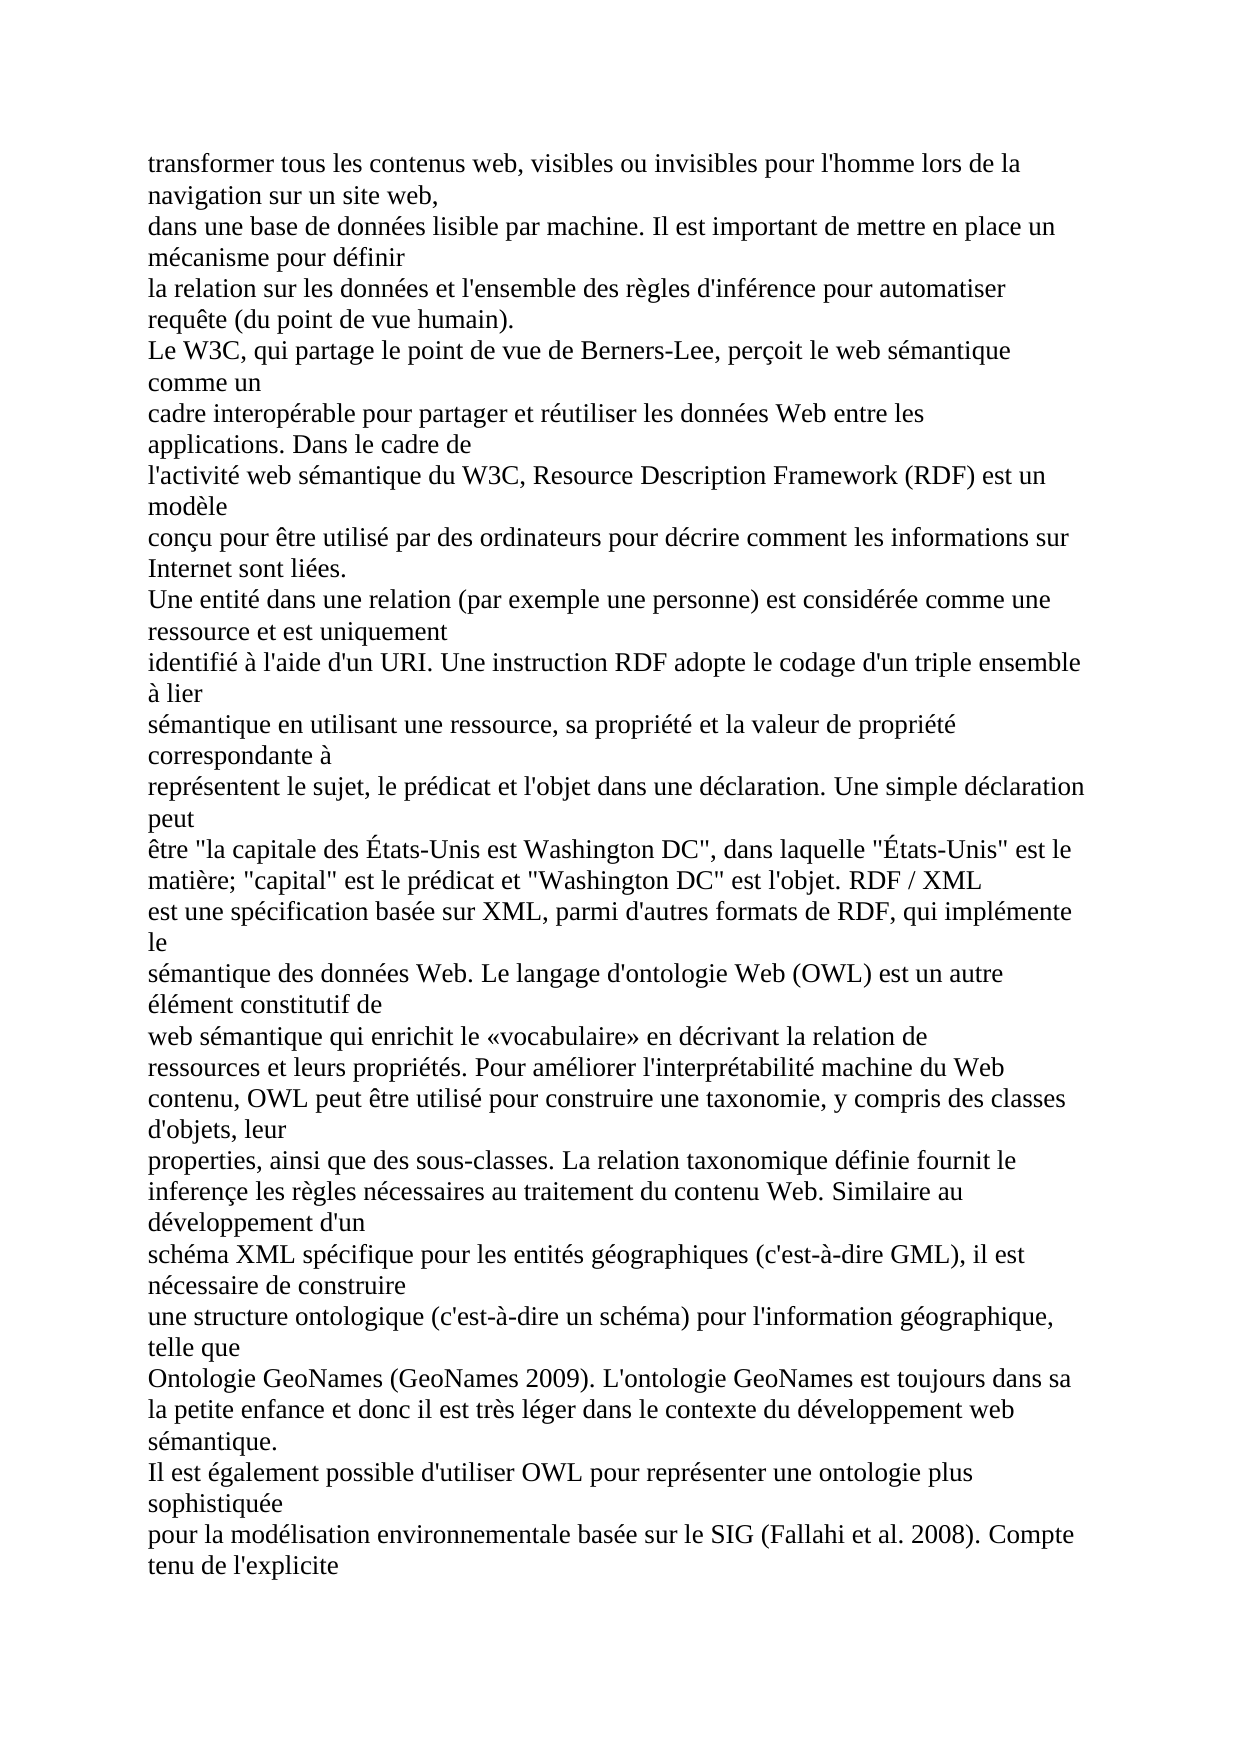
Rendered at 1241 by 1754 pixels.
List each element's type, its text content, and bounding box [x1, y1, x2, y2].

text Il est également possible d'utiliser OWL pour représenter une ontologie plus sophistiquée [148, 1456, 1093, 1518]
text est une spécification basée sur XML, parmi d'autres formats de RDF, qui implémente le [148, 895, 1093, 957]
text l'activité web sémantique du W3C, Resource Description Framework (RDF) est un modèle [148, 459, 1093, 521]
text transformer tous les contenus web, visibles ou invisibles pour l'homme lors de la navigation sur un site web, [148, 148, 1093, 210]
text inferençe les règles nécessaires au traitement du contenu Web. Similaire au développement d'un [148, 1175, 1093, 1238]
text la petite enfance et donc il est très léger dans le contexte du développement web sémantique. [148, 1393, 1093, 1456]
text web sémantique qui enrichit le «vocabulaire» en décrivant la relation de [148, 1020, 1093, 1051]
text une structure ontologique (c'est-à-dire un schéma) pour l'information géographique, telle que [148, 1300, 1093, 1362]
text la relation sur les données et l'ensemble des règles d'inférence pour automatiser [148, 272, 1093, 303]
text pour la modélisation environnementale basée sur le SIG (Fallahi et al. 2008). Compte tenu de l'explicite [148, 1518, 1093, 1580]
text Une entité dans une relation (par exemple une personne) est considérée comme une ressource et est uniquement [148, 584, 1093, 646]
text Le W3C, qui partage le point de vue de Berners-Lee, perçoit le web sémantique comme un [148, 334, 1093, 397]
text conçu pour être utilisé par des ordinateurs pour décrire comment les informations sur Internet sont liées. [148, 521, 1093, 584]
text identifié à l'aide d'un URI. Une instruction RDF adopte le codage d'un triple ensemble à lier [148, 646, 1093, 708]
text sémantique en utilisant une ressource, sa propriété et la valeur de propriété correspondante à [148, 708, 1093, 771]
text sémantique des données Web. Le langage d'ontologie Web (OWL) est un autre élément constitutif de [148, 957, 1093, 1020]
text requête (du point de vue humain). [148, 303, 1093, 334]
text schéma XML spécifique pour les entités géographiques (c'est-à-dire GML), il est nécessaire de construire [148, 1238, 1093, 1300]
text contenu, OWL peut être utilisé pour construire une taxonomie, y compris des classes d'objets, leur [148, 1082, 1093, 1144]
text matière; "capital" est le prédicat et "Washington DC" est l'objet. RDF / XML [148, 864, 1093, 895]
text être "la capitale des États-Unis est Washington DC", dans laquelle "États-Unis" est le [148, 833, 1093, 864]
text dans une base de données lisible par machine. Il est important de mettre en place un mécanisme pour définir [148, 210, 1093, 272]
text Ontologie GeoNames (GeoNames 2009). L'ontologie GeoNames est toujours dans sa [148, 1362, 1093, 1393]
text représentent le sujet, le prédicat et l'objet dans une déclaration. Une simple déclaration peut [148, 771, 1093, 833]
text properties, ainsi que des sous-classes. La relation taxonomique définie fournit le [148, 1144, 1093, 1175]
text cadre interopérable pour partager et réutiliser les données Web entre les applications. Dans le cadre de [148, 397, 1093, 459]
text ressources et leurs propriétés. Pour améliorer l'interprétabilité machine du Web [148, 1051, 1093, 1082]
